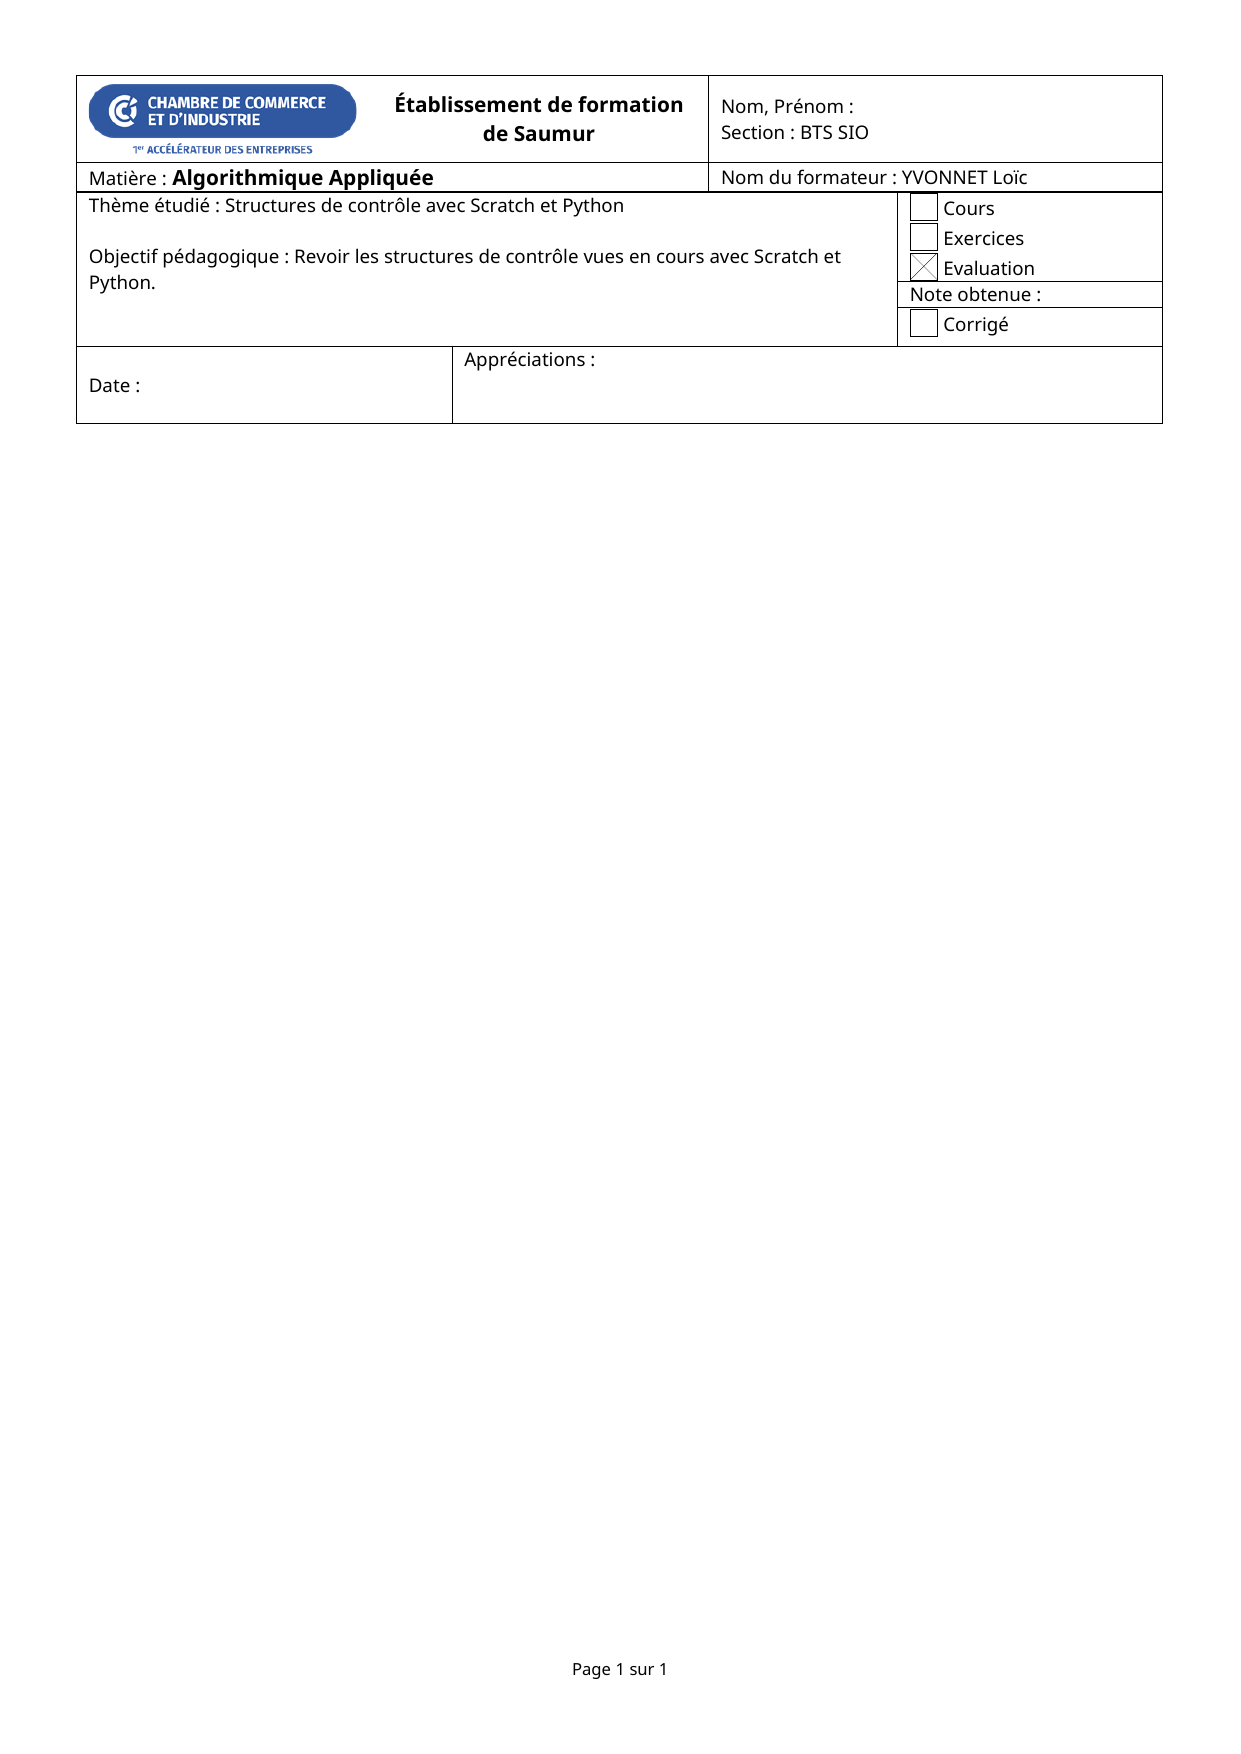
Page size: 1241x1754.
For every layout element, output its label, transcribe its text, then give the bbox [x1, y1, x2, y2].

table_cell Evaluation [898, 251, 1162, 281]
table_cell Corrigé [898, 308, 1162, 346]
table_cell Appréciations : [453, 347, 1162, 423]
table_header [77, 76, 368, 162]
table_header Nom, Prénom : Section : BTS SIO [709, 76, 1162, 162]
table_header Établissement de formation de Saumur [368, 76, 708, 162]
table_cell Date : [77, 347, 452, 423]
table_cell [911, 194, 937, 220]
picture [88, 84, 357, 154]
table_cell [898, 193, 910, 221]
table_cell Nom du formateur : YVONNET Loïc [709, 163, 1162, 191]
table_cell Exercices [898, 221, 1162, 251]
table_cell Thème étudié : Structures de contrôle avec Scratch et Python Objectif pédagogique : Revoir les structures de contrôle vues en cours avec Scratch et Python. [77, 193, 897, 346]
table_cell Cours [938, 193, 1162, 221]
table_cell Matière : Algorithmique Appliquée [77, 163, 708, 191]
table_cell Note obtenue : [898, 282, 1162, 307]
